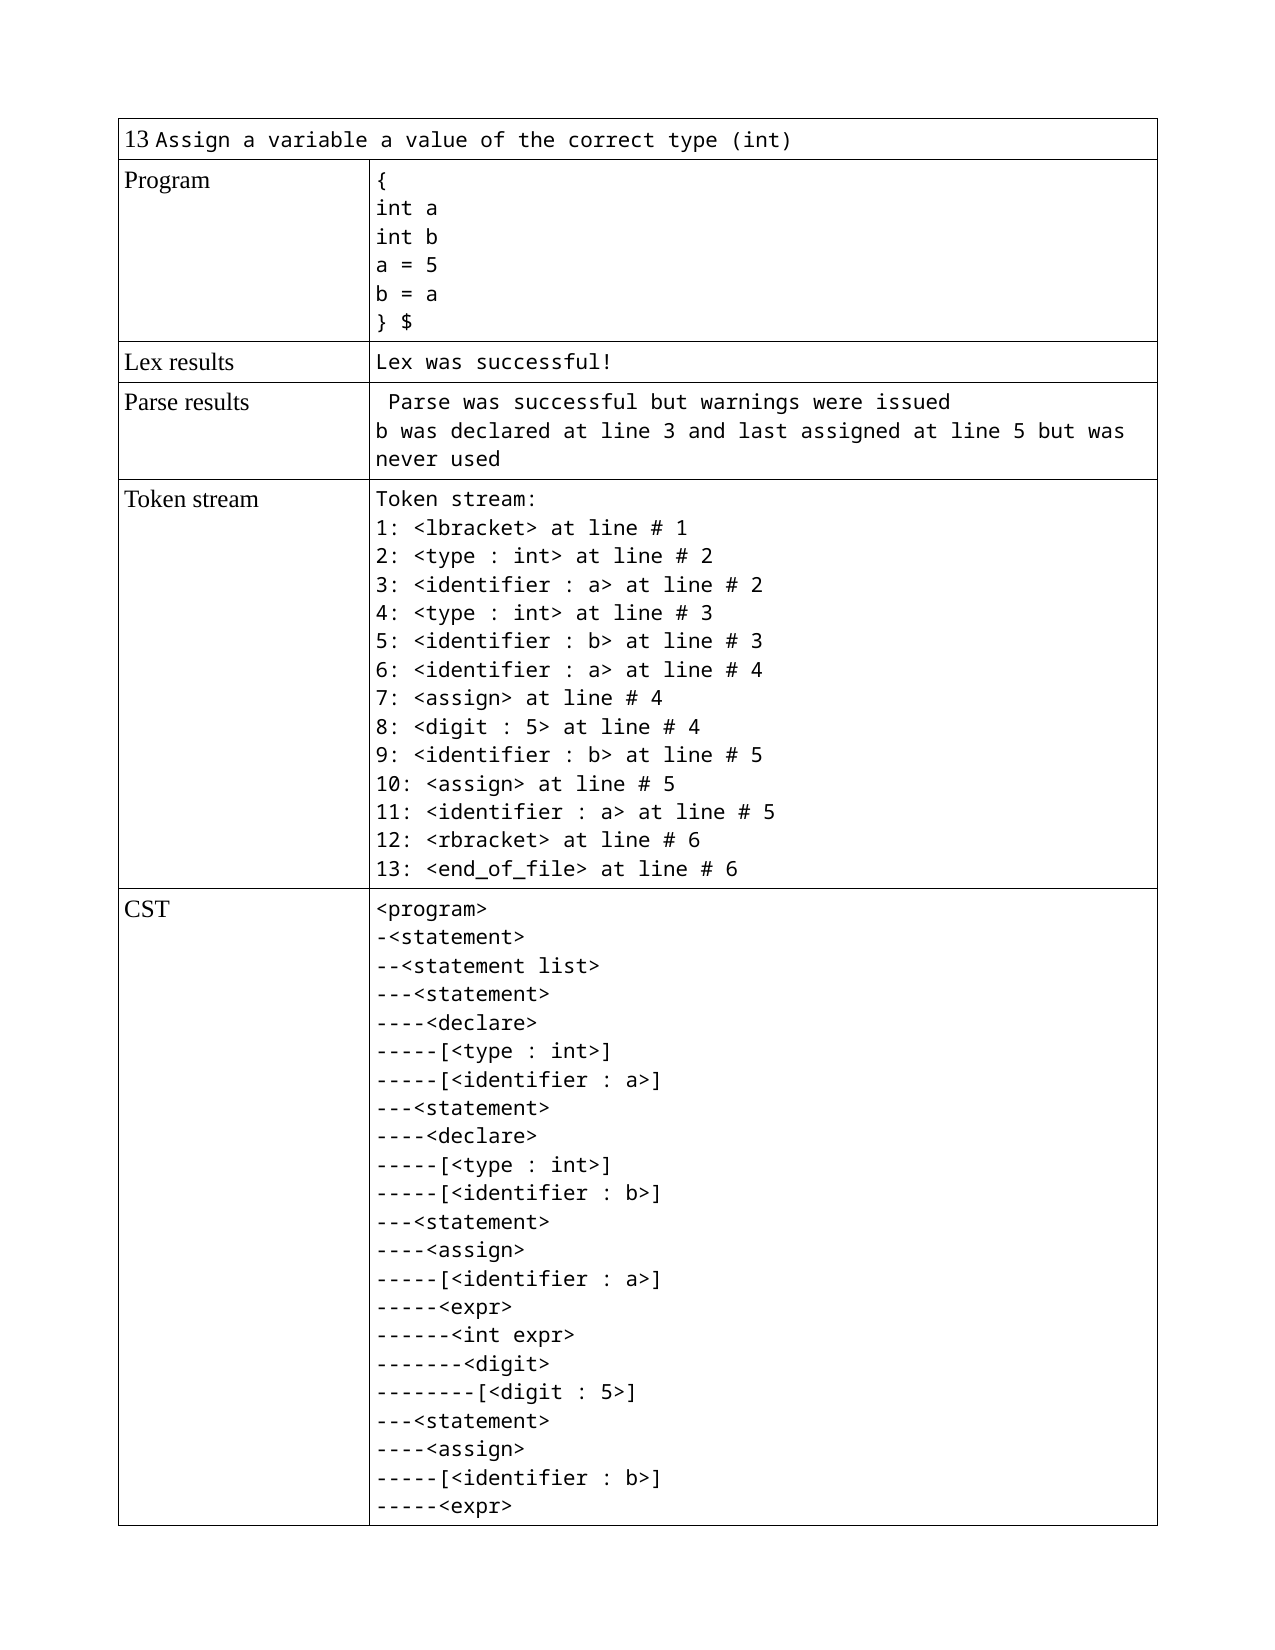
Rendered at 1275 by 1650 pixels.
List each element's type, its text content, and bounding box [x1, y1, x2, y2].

table_cell Parse results [119, 383, 369, 478]
table_cell Lex results [119, 342, 369, 382]
table_cell Lex was successful! [370, 342, 1157, 382]
table_cell <program> -<statement> --<statement list> ---<statement> ----<declare> -----[<type : int>] -----[<identifier : a>] ---<statement> ----<declare> -----[<type : int>] -----[<identifier : b>] ---<statement> ----<assign> -----[<identifier : a>] -----<expr> ------<int expr> -------<digit> --------[<digit : 5>] ---<statement> ----<assign> -----[<identifier : b>] -----<expr> [370, 889, 1157, 1525]
table_cell Program [119, 160, 369, 341]
table_cell Parse was successful but warnings were issued b was declared at line 3 and last assigned at line 5 but was never used [370, 383, 1157, 478]
table_cell Token stream: 1: <lbracket> at line # 1 2: <type : int> at line # 2 3: <identifier : a> at line # 2 4: <type : int> at line # 3 5: <identifier : b> at line # 3 6: <identifier : a> at line # 4 7: <assign> at line # 4 8: <digit : 5> at line # 4 9: <identifier : b> at line # 5 10: <assign> at line # 5 11: <identifier : a> at line # 5 12: <rbracket> at line # 6 13: <end_of_file> at line # 6 [370, 480, 1157, 888]
table_cell Token stream [119, 480, 369, 888]
table_header 13 Assign a variable a value of the correct type (int) [119, 119, 1157, 159]
table_cell { int a int b a = 5 b = a } $ [370, 160, 1157, 341]
table_cell CST [119, 889, 369, 1525]
